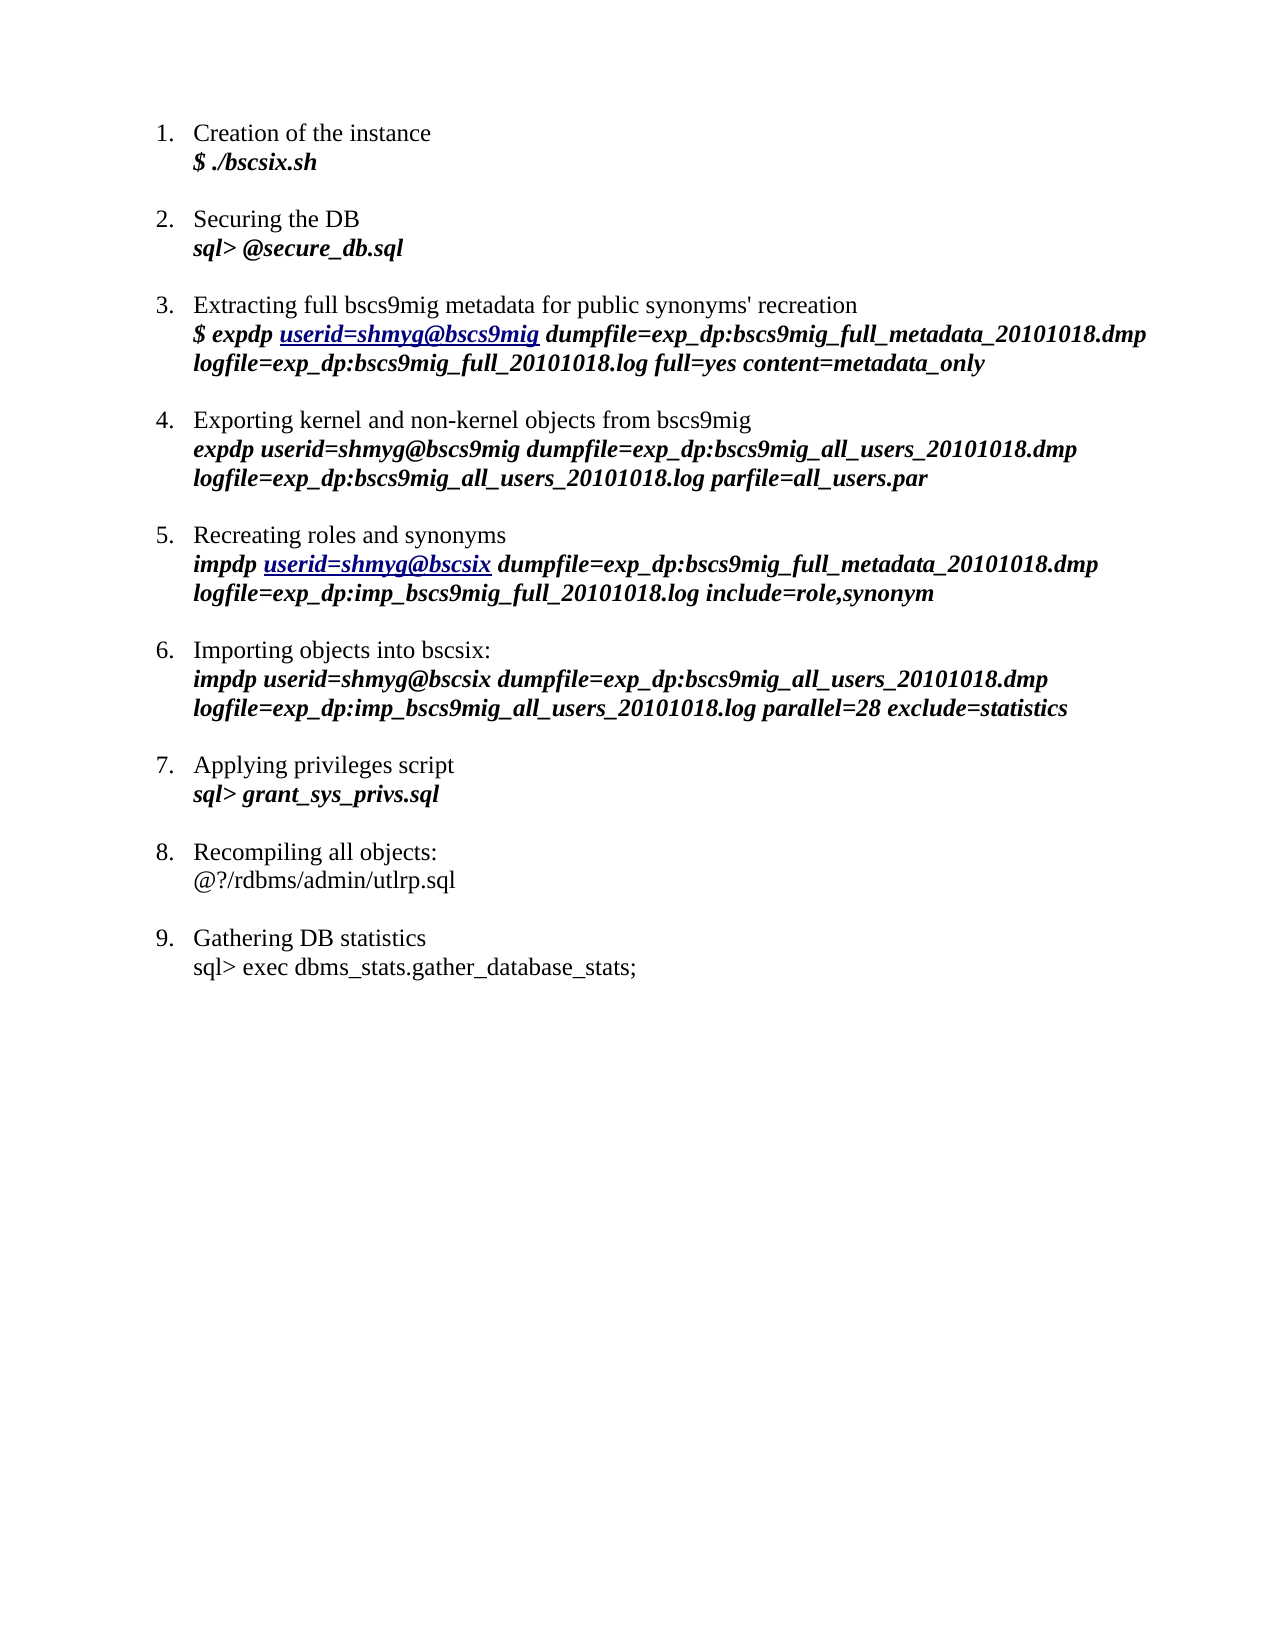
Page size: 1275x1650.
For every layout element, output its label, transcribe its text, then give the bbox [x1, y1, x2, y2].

list Recompiling all objects: [156, 837, 1157, 866]
list Securing the DB [156, 204, 1157, 233]
list impdp userid=shmyg@bscsix dumpfile=exp_dp:bscs9mig_all_users_20101018.dmp logfile=exp_dp:imp_bscs9mig_all_users_20101018.log parallel=28 exclude=statistics [156, 664, 1157, 722]
list sql> @secure_db.sql [156, 233, 1157, 262]
list $ ./bscsix.sh [156, 147, 1157, 176]
list $ expdp userid=shmyg@bscs9mig dumpfile=exp_dp:bscs9mig_full_metadata_20101018.dmp logfile=exp_dp:bscs9mig_full_20101018.log full=yes content=metadata_only [156, 319, 1157, 377]
list Applying privileges script [156, 751, 1157, 779]
list impdp userid=shmyg@bscsix dumpfile=exp_dp:bscs9mig_full_metadata_20101018.dmp logfile=exp_dp:imp_bscs9mig_full_20101018.log include=role,synonym [156, 549, 1157, 607]
list Exporting kernel and non-kernel objects from bscs9mig [156, 406, 1157, 434]
list @?/rdbms/admin/utlrp.sql [156, 866, 1157, 894]
list Gathering DB statistics [156, 923, 1157, 952]
list Importing objects into bscsix: [156, 636, 1157, 664]
list Extracting full bscs9mig metadata for public synonyms' recreation [156, 291, 1157, 319]
list sql> exec dbms_stats.gather_database_stats; [156, 952, 1157, 981]
list Recreating roles and synonyms [156, 521, 1157, 549]
list expdp userid=shmyg@bscs9mig dumpfile=exp_dp:bscs9mig_all_users_20101018.dmp logfile=exp_dp:bscs9mig_all_users_20101018.log parfile=all_users.par [156, 434, 1157, 492]
list Creation of the instance [156, 118, 1157, 147]
list sql> grant_sys_privs.sql [156, 779, 1157, 808]
